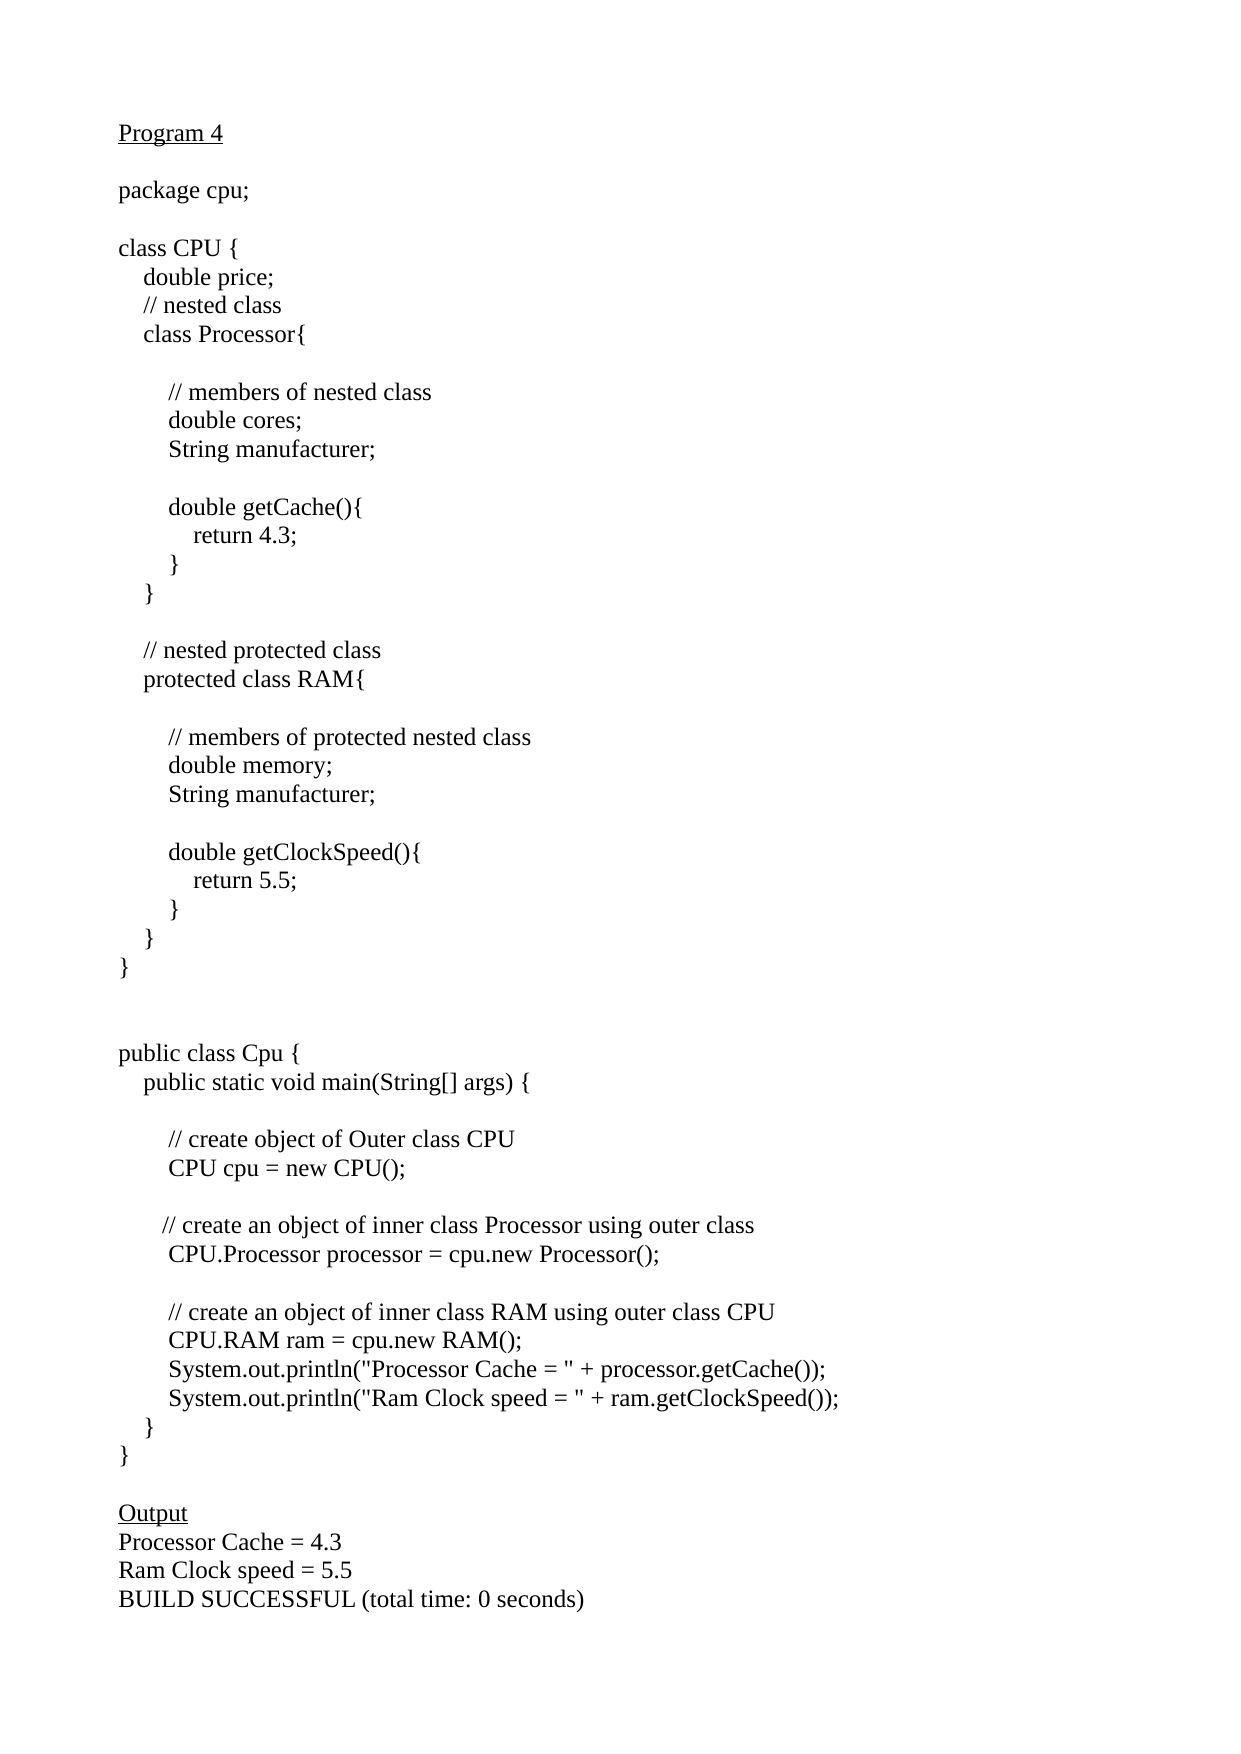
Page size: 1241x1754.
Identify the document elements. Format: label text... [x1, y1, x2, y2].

text } [118, 549, 1122, 578]
text double memory; [118, 751, 1122, 779]
text class Processor{ [118, 319, 1122, 348]
text } [118, 923, 1122, 952]
text } [118, 1441, 1122, 1469]
text } [118, 1412, 1122, 1441]
text } [118, 952, 1122, 981]
text double getClockSpeed(){ [118, 837, 1122, 866]
text package cpu; [118, 176, 1122, 204]
text double getCache(){ [118, 492, 1122, 521]
text protected class RAM{ [118, 664, 1122, 693]
text public static void main(String[] args) { [118, 1067, 1122, 1096]
text Program 4 [118, 118, 1122, 147]
text // create an object of inner class Processor using outer class [118, 1211, 1122, 1239]
text Ram Clock speed = 5.5 [118, 1556, 1122, 1584]
text // create an object of inner class RAM using outer class CPU [118, 1297, 1122, 1326]
text // create object of Outer class CPU [118, 1124, 1122, 1153]
text Output [118, 1498, 1122, 1527]
text String manufacturer; [118, 779, 1122, 808]
text String manufacturer; [118, 434, 1122, 463]
text CPU.Processor processor = cpu.new Processor(); [118, 1239, 1122, 1268]
text public class Cpu { [118, 1038, 1122, 1067]
text // members of protected nested class [118, 722, 1122, 751]
text // nested protected class [118, 636, 1122, 664]
text double cores; [118, 406, 1122, 434]
text double price; [118, 262, 1122, 291]
text } [118, 578, 1122, 607]
text BUILD SUCCESSFUL (total time: 0 seconds) [118, 1584, 1122, 1613]
text // members of nested class [118, 377, 1122, 406]
text } [118, 894, 1122, 923]
text System.out.println("Processor Cache = " + processor.getCache()); [118, 1354, 1122, 1383]
text // nested class [118, 291, 1122, 319]
text return 5.5; [118, 866, 1122, 894]
text System.out.println("Ram Clock speed = " + ram.getClockSpeed()); [118, 1383, 1122, 1412]
text return 4.3; [118, 521, 1122, 549]
text class CPU { [118, 233, 1122, 262]
text Processor Cache = 4.3 [118, 1527, 1122, 1556]
text CPU cpu = new CPU(); [118, 1153, 1122, 1182]
text CPU.RAM ram = cpu.new RAM(); [118, 1326, 1122, 1354]
